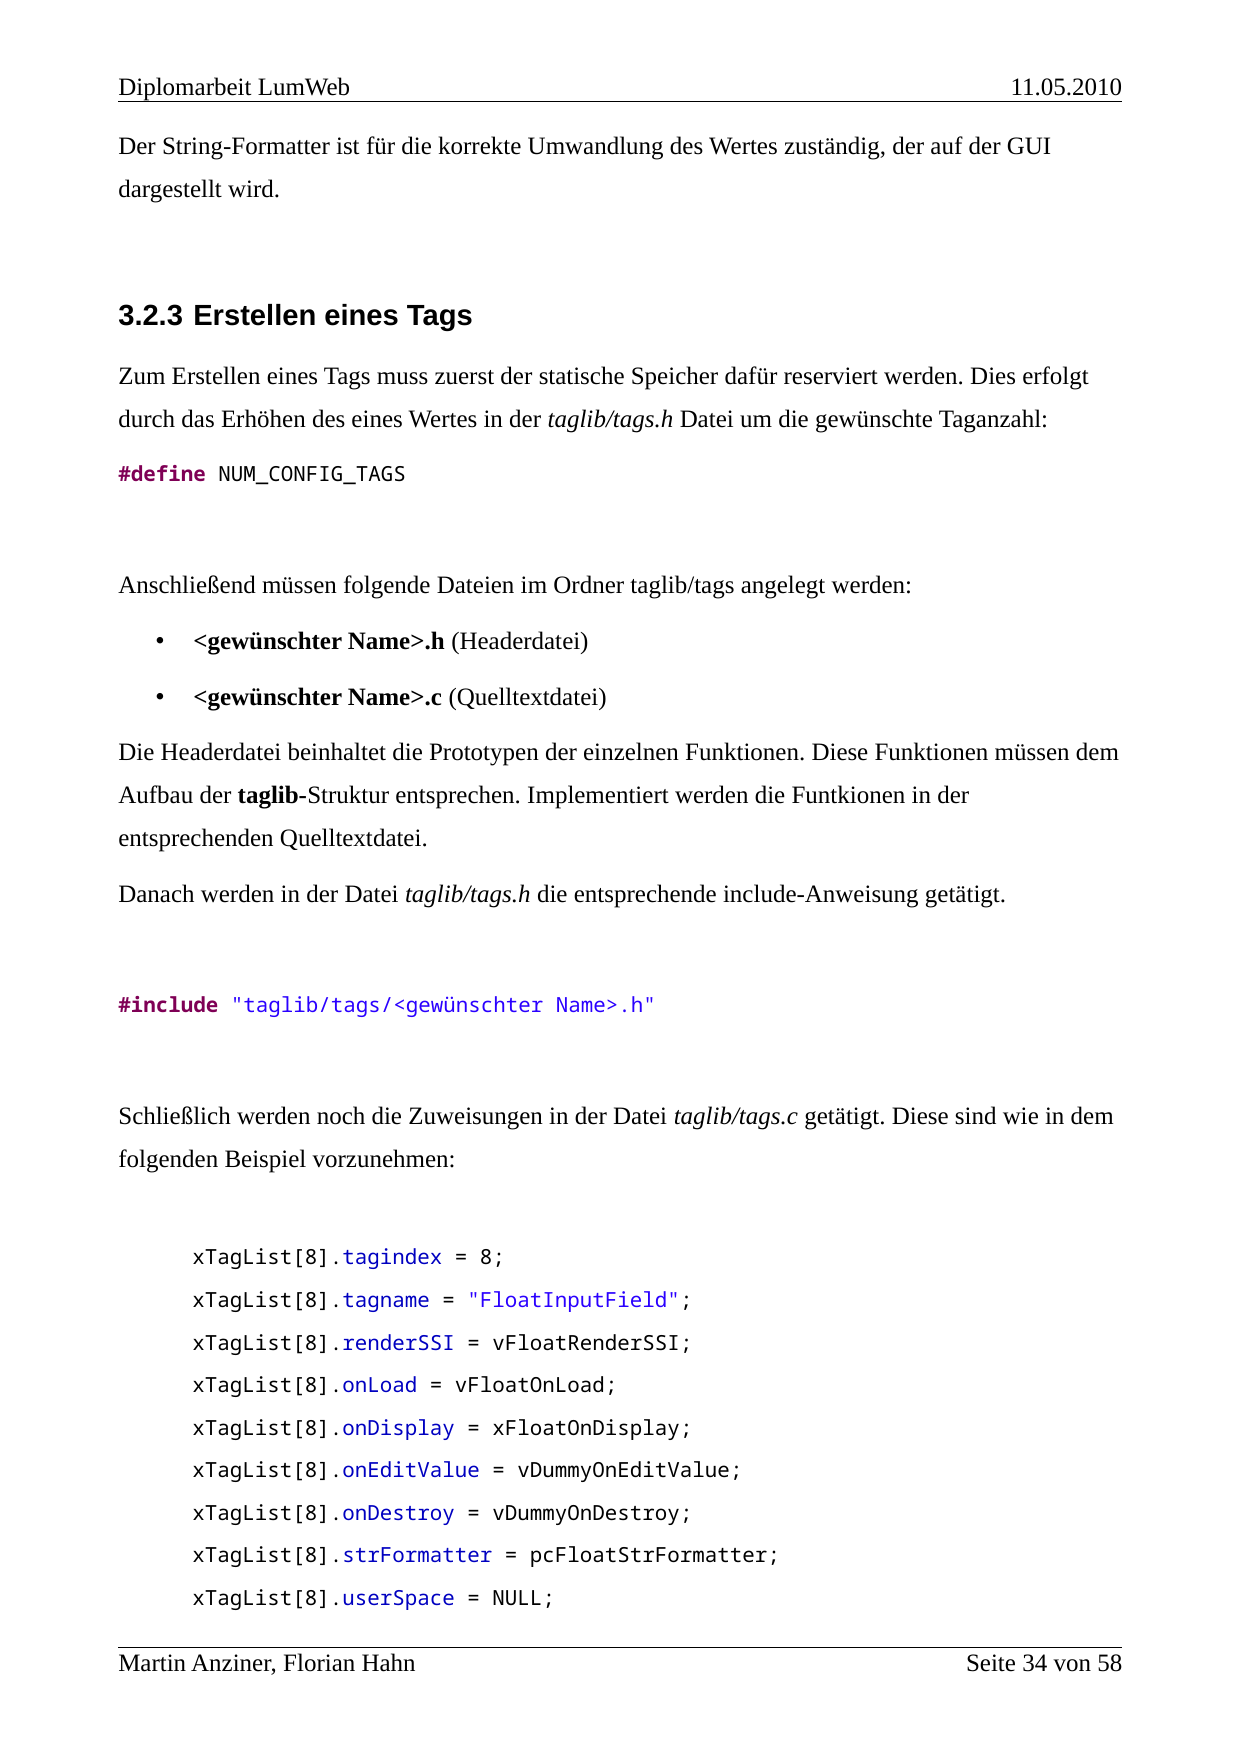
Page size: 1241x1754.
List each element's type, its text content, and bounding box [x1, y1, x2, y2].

text Danach werden in der Datei taglib/tags.h die entsprechende include-Anweisung getätigt. [118, 879, 1122, 908]
text Zum Erstellen eines Tags muss zuerst der statische Speicher dafür reserviert werden. Dies erfolgt durch das Erhöhen des eines Wertes in der taglib/tags.h Datei um die gewünschte Taganzahl: [118, 361, 1122, 433]
text Der String-Formatter ist für die korrekte Umwandlung des Wertes zuständig, der auf der GUI dargestellt wird. [118, 131, 1122, 246]
text #define NUM_CONFIG_TAGS [118, 459, 1122, 488]
text #include "taglib/tags/<gewünschter Name>.h" [118, 990, 1122, 1019]
text xTagList[8].userSpace = NULL; [118, 1583, 1122, 1612]
list <gewünschter Name>.h (Headerdatei) [156, 626, 1122, 655]
text xTagList[8].onDisplay = xFloatOnDisplay; [118, 1413, 1122, 1441]
text Die Headerdatei beinhaltet die Prototypen der einzelnen Funktionen. Diese Funktionen müssen dem Aufbau der taglib-Struktur entsprechen. Implementiert werden die Funtkionen in der entsprechenden Quelltextdatei. [118, 737, 1122, 852]
text xTagList[8].onLoad = vFloatOnLoad; [118, 1370, 1122, 1399]
text xTagList[8].tagname = "FloatInputField"; [118, 1285, 1122, 1313]
text Anschließend müssen folgende Dateien im Ordner taglib/tags angelegt werden: [118, 570, 1122, 599]
list <gewünschter Name>.c (Quelltextdatei) [156, 682, 1122, 710]
text xTagList[8].strFormatter = pcFloatStrFormatter; [118, 1541, 1122, 1569]
text xTagList[8].onDestroy = vDummyOnDestroy; [118, 1498, 1122, 1526]
text Schließlich werden noch die Zuweisungen in der Datei taglib/tags.c getätigt. Diese sind wie in dem folgenden Beispiel vorzunehmen: [118, 1101, 1122, 1173]
text xTagList[8].onEditValue = vDummyOnEditValue; [118, 1455, 1122, 1484]
text xTagList[8].tagindex = 8; [118, 1242, 1122, 1271]
text xTagList[8].renderSSI = vFloatRenderSSI; [118, 1328, 1122, 1356]
subtitle Erstellen eines Tags [118, 298, 1122, 332]
